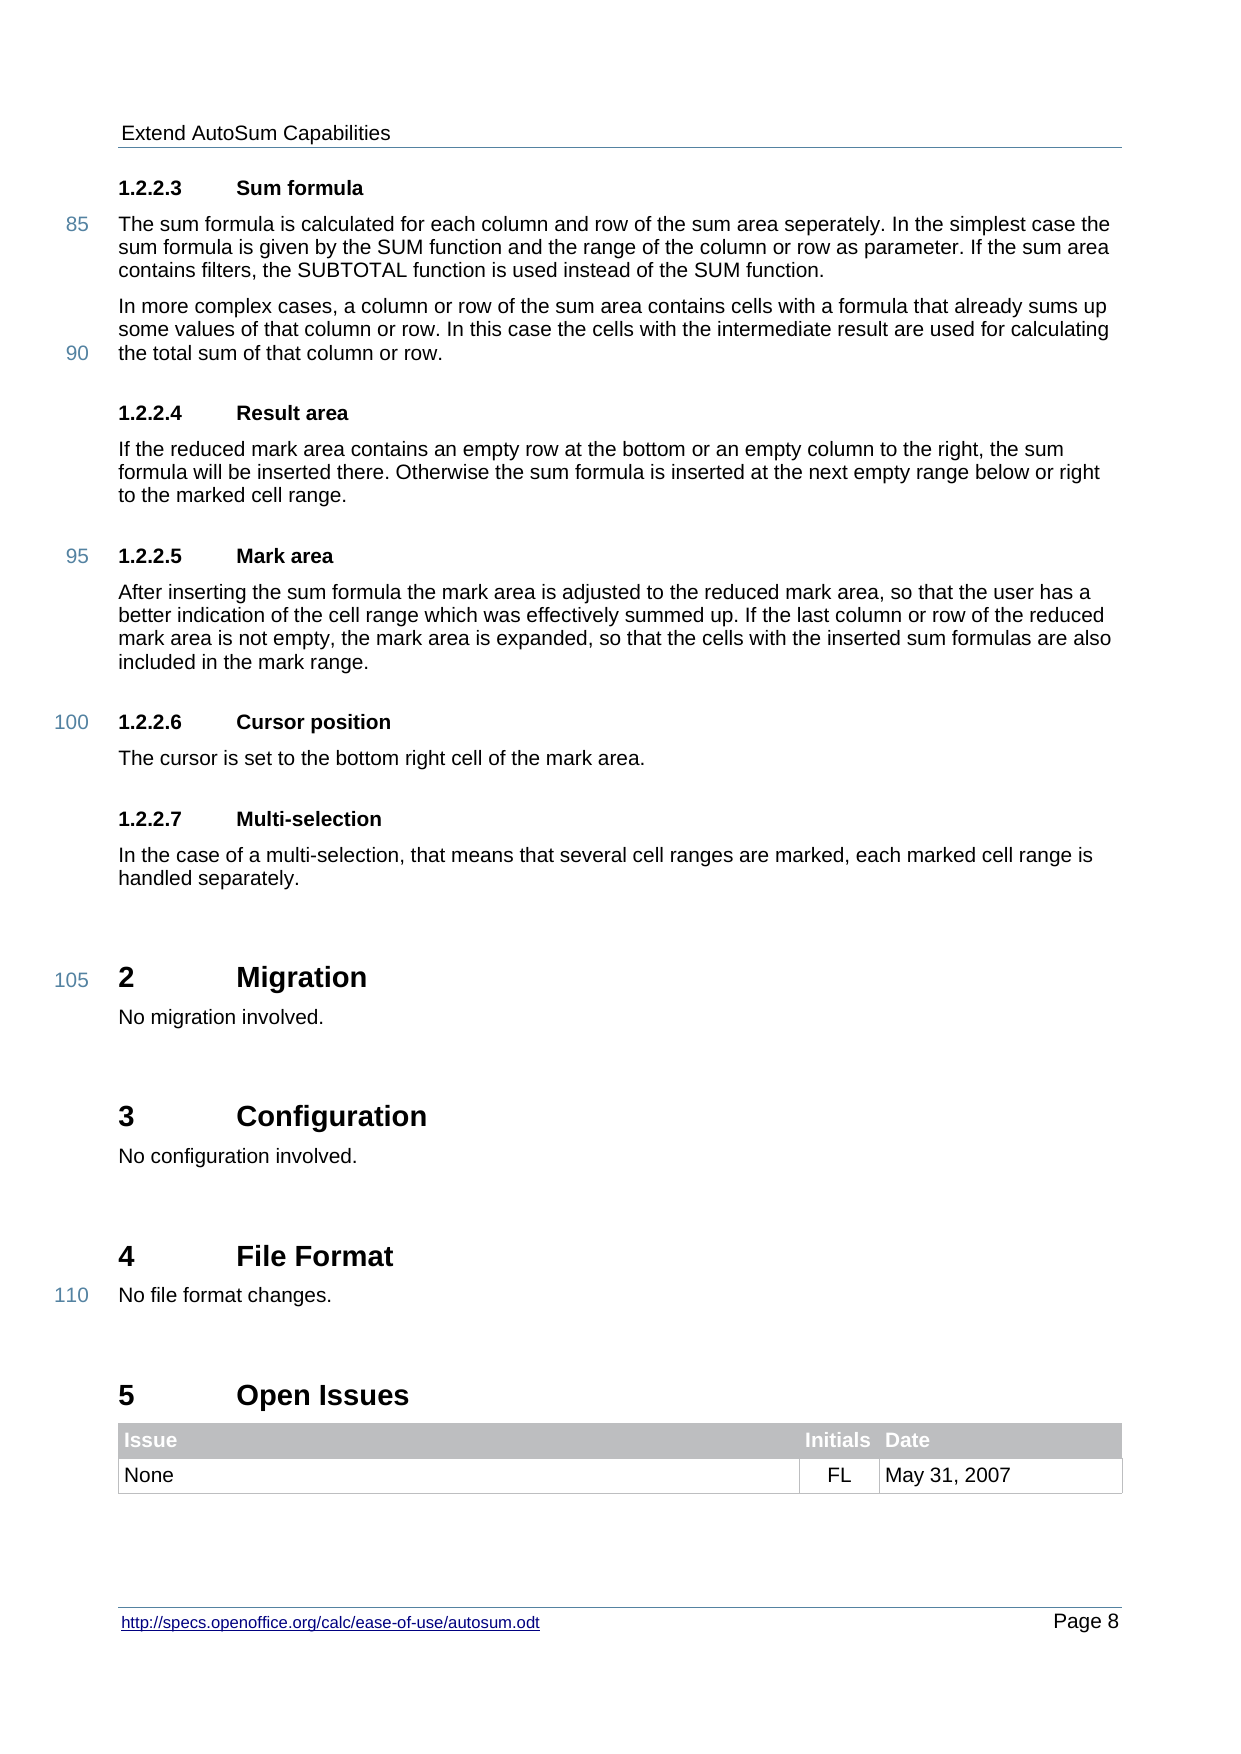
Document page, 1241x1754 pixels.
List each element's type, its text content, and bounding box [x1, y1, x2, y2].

table_cell None [119, 1459, 799, 1493]
text No file format changes. [118, 1284, 1122, 1307]
subtitle Mark area [118, 545, 1122, 568]
subtitle Open Issues [118, 1379, 1122, 1411]
subtitle File Format [118, 1239, 1122, 1272]
subtitle Cursor position [118, 711, 1122, 734]
subtitle Multi-selection [118, 807, 1122, 831]
table_header Issue [118, 1423, 799, 1458]
text No migration involved. [118, 1006, 1122, 1029]
subtitle Migration [118, 961, 1122, 994]
table_header Date [879, 1423, 1122, 1458]
text The sum formula is calculated for each column and row of the sum area seperately. In the simplest case the sum formula is given by the SUM function and the range of the column or row as parameter. If the sum area contains filters, the SUBTOTAL function is used instead of the SUM function. [118, 212, 1122, 282]
table_header Initials [799, 1423, 879, 1458]
text In the case of a multi-selection, that means that several cell ranges are marked, each marked cell range is handled separately. [118, 843, 1122, 889]
subtitle Configuration [118, 1100, 1122, 1133]
text After inserting the sum formula the mark area is adjusted to the reduced mark area, so that the user has a better indication of the cell range which was effectively summed up. If the last column or row of the reduced mark area is not empty, the mark area is expanded, so that the cells with the inserted sum formulas are also included in the mark range. [118, 581, 1122, 673]
text In more complex cases, a column or row of the sum area contains cells with a formula that already sums up some values of that column or row. In this case the cells with the intermediate result are used for calculating the total sum of that column or row. [118, 295, 1122, 364]
text No configuration involved. [118, 1145, 1122, 1168]
table_cell FL [800, 1459, 879, 1493]
subtitle Result area [118, 402, 1122, 425]
text The cursor is set to the bottom right cell of the mark area. [118, 747, 1122, 770]
text If the reduced mark area contains an empty row at the bottom or an empty column to the right, the sum formula will be inserted there. Otherwise the sum formula is inserted at the next empty range below or right to the marked cell range. [118, 438, 1122, 507]
table_cell May 31, 2007 [880, 1459, 1122, 1493]
subtitle Sum formula [118, 177, 1122, 200]
